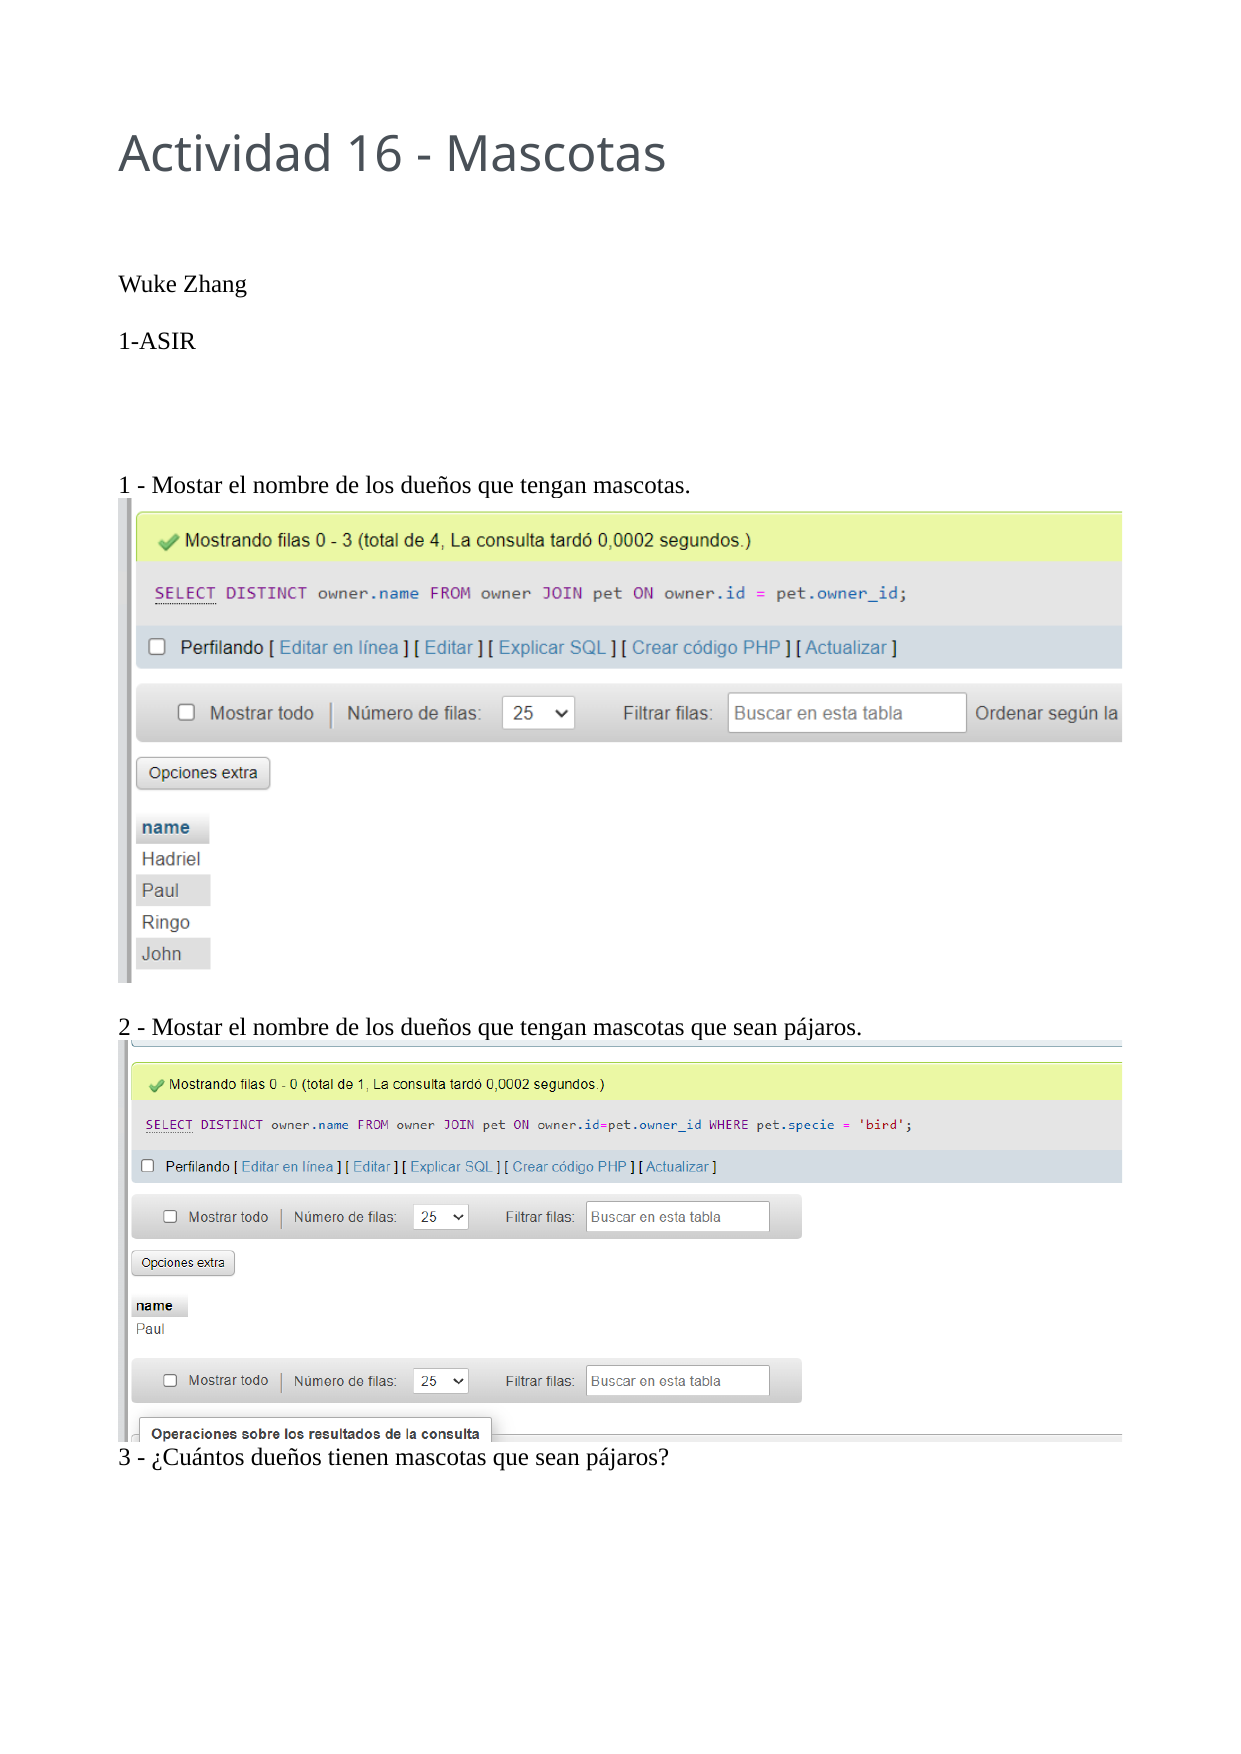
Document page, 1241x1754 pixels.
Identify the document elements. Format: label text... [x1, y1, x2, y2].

text Wuke Zhang [118, 269, 1122, 298]
text 2 - Mostar el nombre de los dueños que tengan mascotas que sean pájaros. [118, 1012, 1122, 1040]
text 3 - ¿Cuántos dueños tienen mascotas que sean pájaros? [118, 1442, 1122, 1470]
picture [118, 498, 1123, 983]
subtitle Actividad 16 - Mascotas [118, 118, 1122, 186]
text 1 - Mostar el nombre de los dueños que tengan mascotas. [118, 470, 1122, 498]
text 1-ASIR [118, 326, 1122, 355]
picture [118, 1040, 1123, 1442]
